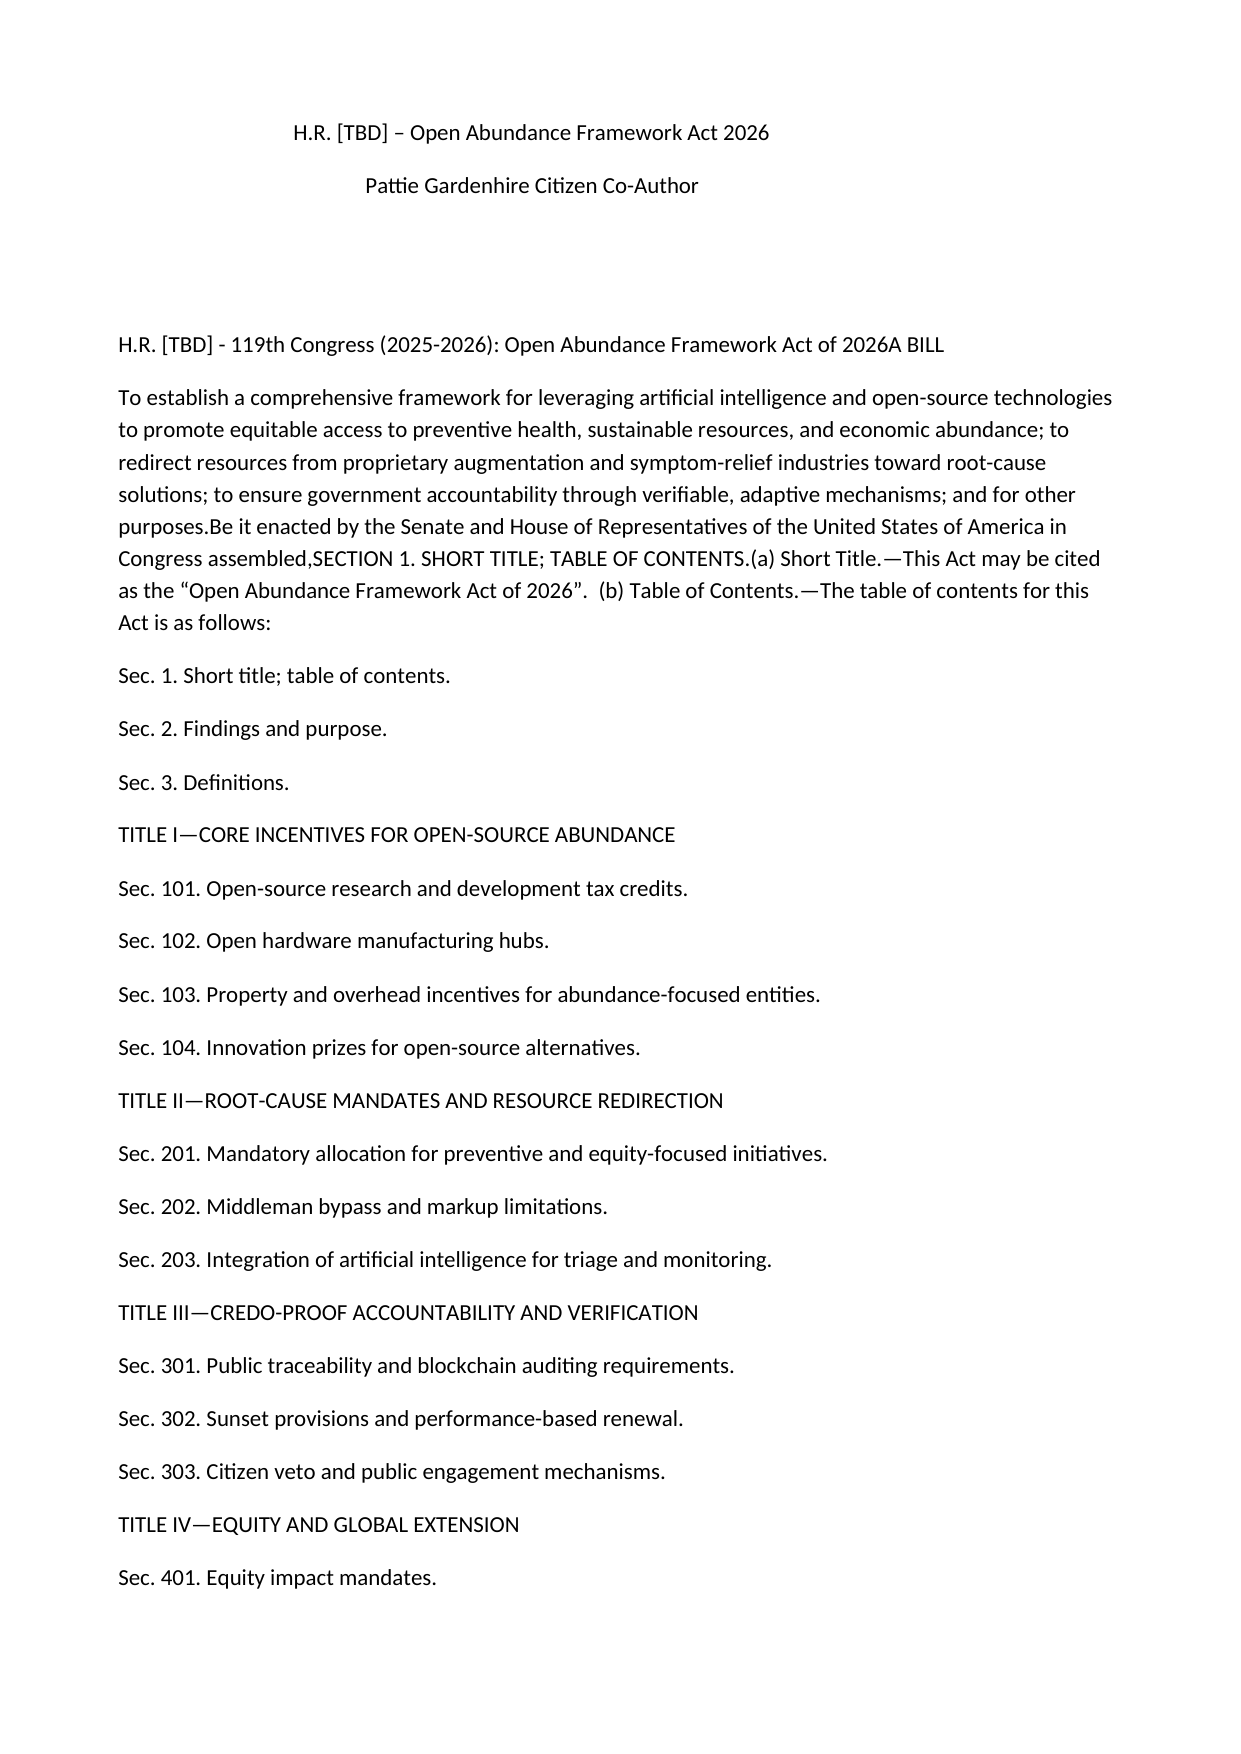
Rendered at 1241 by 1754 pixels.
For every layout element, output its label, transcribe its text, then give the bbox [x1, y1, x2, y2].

text To establish a comprehensive framework for leveraging artificial intelligence and open-source technologies to promote equitable access to preventive health, sustainable resources, and economic abundance; to redirect resources from proprietary augmentation and symptom-relief industries toward root-cause solutions; to ensure government accountability through verifiable, adaptive mechanisms; and for other purposes.Be it enacted by the Senate and House of Representatives of the United States of America in Congress assembled,SECTION 1. SHORT TITLE; TABLE OF CONTENTS.(a) Short Title.—This Act may be cited as the “Open Abundance Framework Act of 2026”. (b) Table of Contents.—The table of contents for this Act is as follows: [118, 383, 1122, 637]
text TITLE I—CORE INCENTIVES FOR OPEN-SOURCE ABUNDANCE [118, 821, 1122, 849]
text Sec. 401. Equity impact mandates. [118, 1563, 1122, 1591]
text Sec. 104. Innovation prizes for open-source alternatives. [118, 1033, 1122, 1061]
text Sec. 3. Definitions. [118, 768, 1122, 796]
text TITLE II—ROOT-CAUSE MANDATES AND RESOURCE REDIRECTION [118, 1086, 1122, 1114]
text Sec. 303. Citizen veto and public engagement mechanisms. [118, 1457, 1122, 1485]
text H.R. [TBD] - 119th Congress (2025-2026): Open Abundance Framework Act of 2026A BILL [118, 330, 1122, 358]
text Sec. 101. Open-source research and development tax credits. [118, 874, 1122, 902]
text Pattie Gardenhire Citizen Co-Author [118, 171, 1122, 199]
text Sec. 203. Integration of artificial intelligence for triage and monitoring. [118, 1245, 1122, 1273]
text Sec. 102. Open hardware manufacturing hubs. [118, 927, 1122, 955]
text Sec. 301. Public traceability and blockchain auditing requirements. [118, 1351, 1122, 1379]
text TITLE III—CREDO-PROOF ACCOUNTABILITY AND VERIFICATION [118, 1298, 1122, 1326]
text H.R. [TBD] – Open Abundance Framework Act 2026 [118, 118, 1122, 146]
text TITLE IV—EQUITY AND GLOBAL EXTENSION [118, 1510, 1122, 1538]
text Sec. 103. Property and overhead incentives for abundance-focused entities. [118, 980, 1122, 1008]
text Sec. 1. Short title; table of contents. [118, 662, 1122, 689]
text Sec. 201. Mandatory allocation for preventive and equity-focused initiatives. [118, 1139, 1122, 1167]
text Sec. 2. Findings and purpose. [118, 714, 1122, 743]
text Sec. 302. Sunset provisions and performance-based renewal. [118, 1404, 1122, 1432]
text Sec. 202. Middleman bypass and markup limitations. [118, 1192, 1122, 1220]
